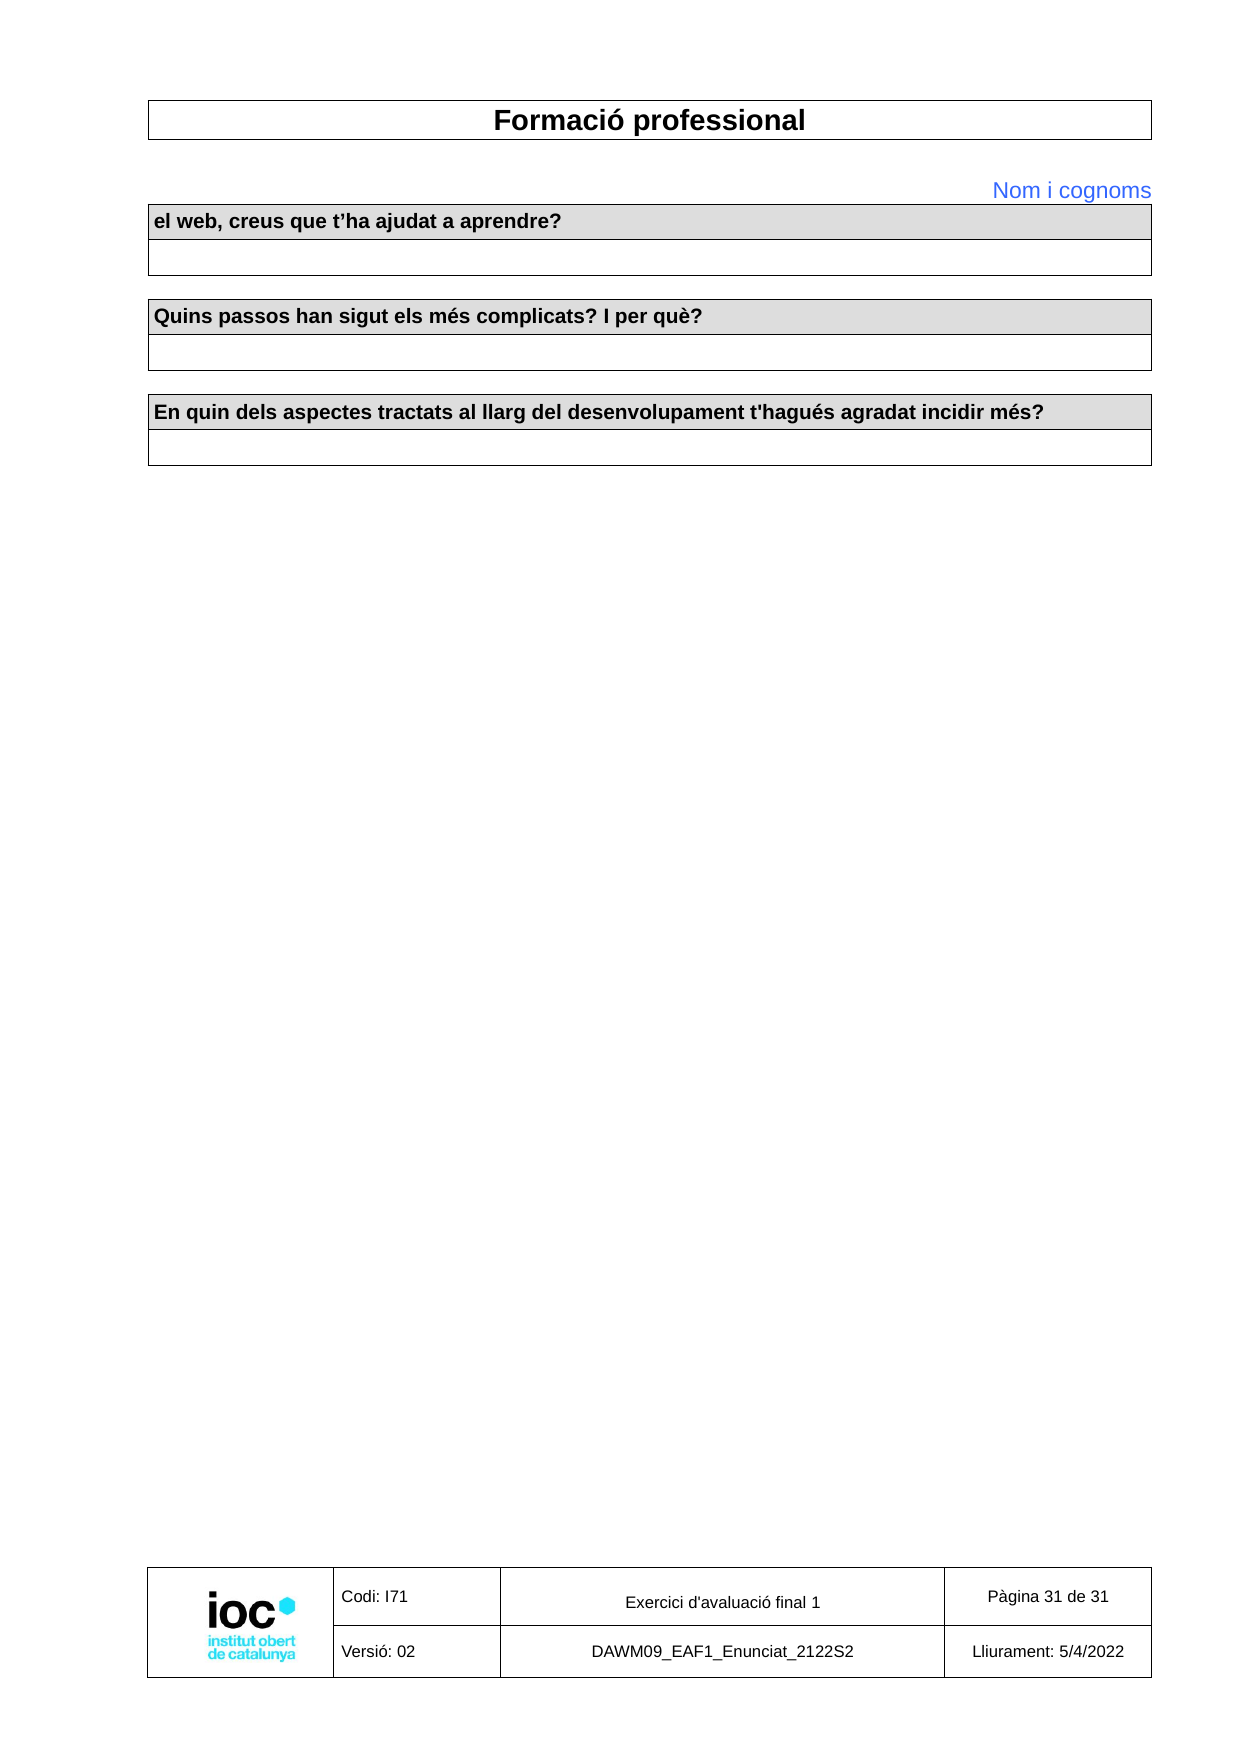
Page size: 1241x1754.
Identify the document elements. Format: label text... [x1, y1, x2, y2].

table_cell [149, 335, 1151, 369]
table_cell [149, 430, 1151, 465]
table_header En quin dels aspectes tractats al llarg del desenvolupament t'hagués agradat incidir més? [149, 395, 1151, 429]
table_header Quins passos han sigut els més complicats? I per què? [149, 300, 1151, 334]
table_cell [149, 240, 1151, 274]
picture [195, 1577, 309, 1673]
table_header el web, creus que t’ha ajudat a aprendre? [149, 205, 1151, 239]
